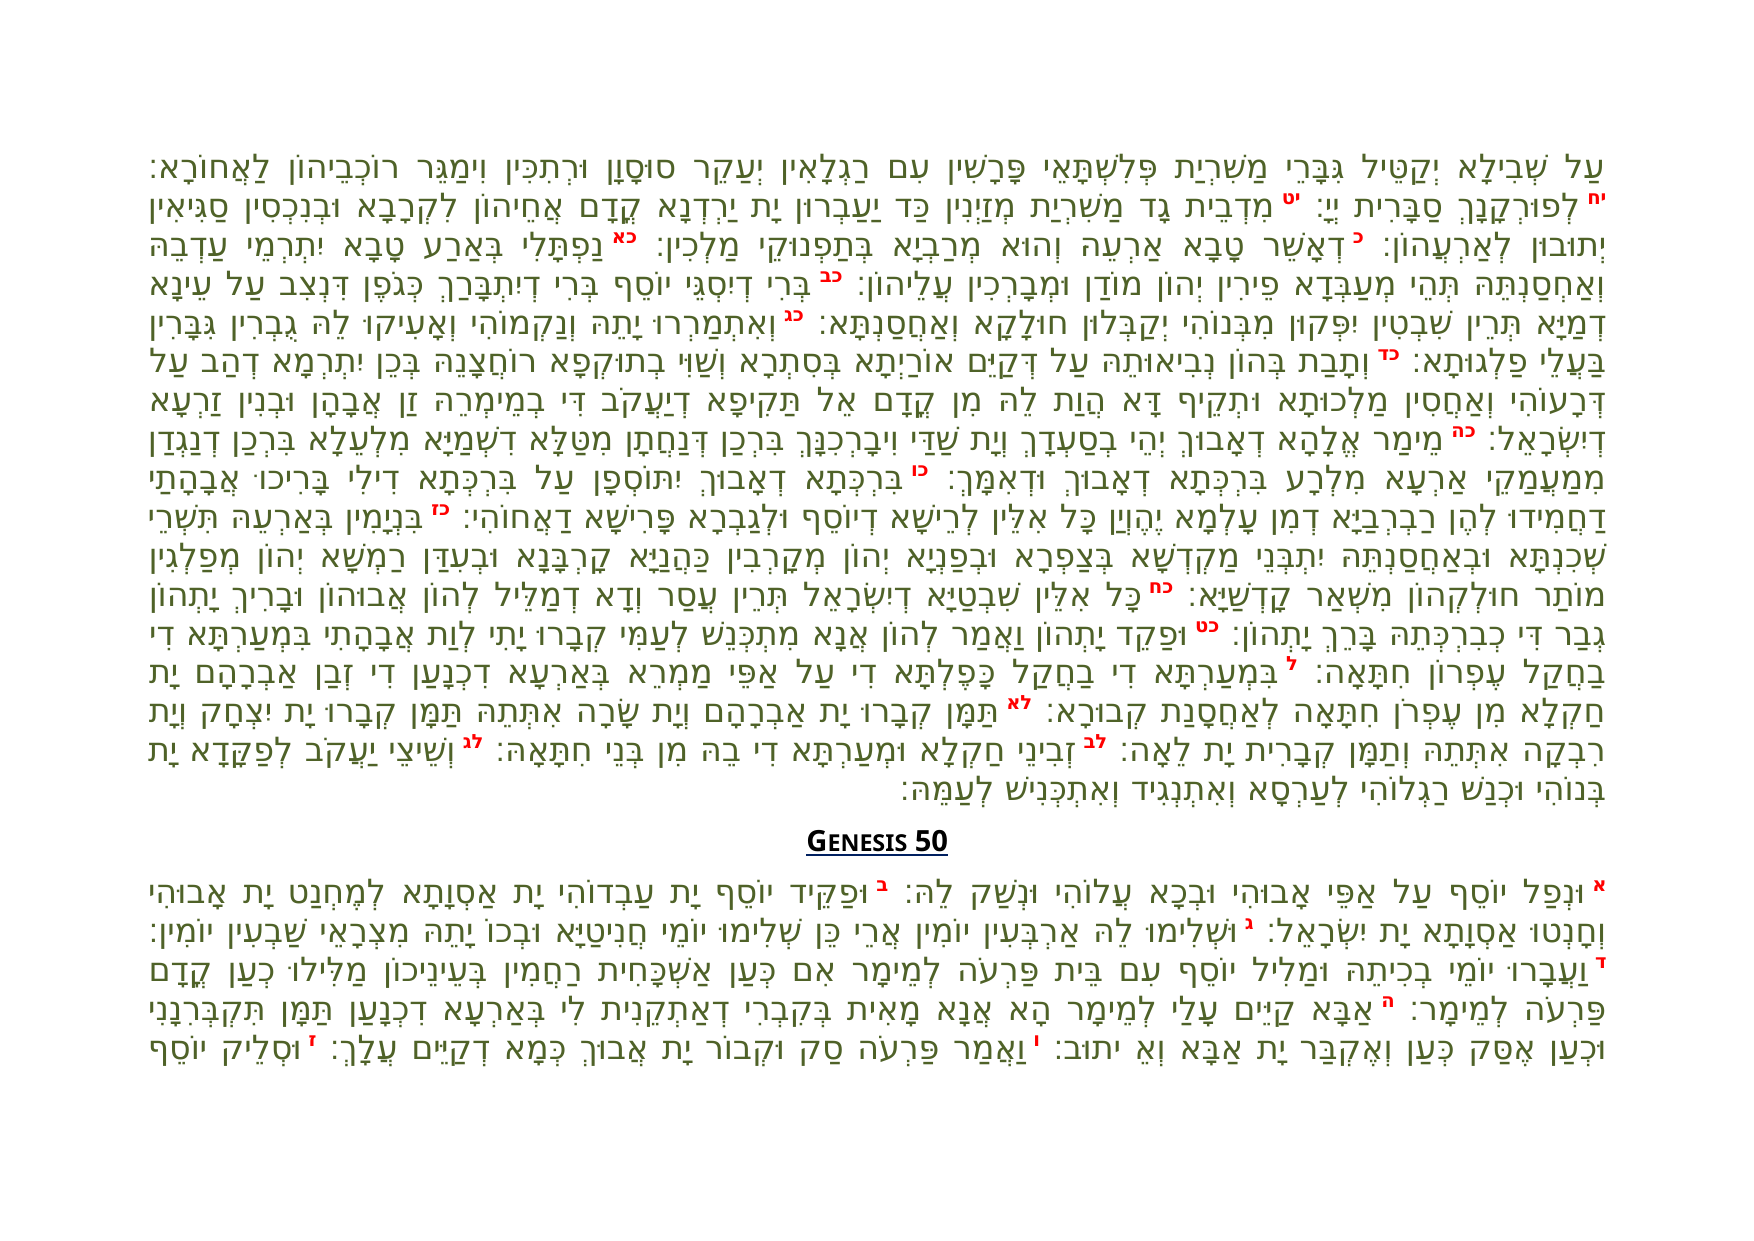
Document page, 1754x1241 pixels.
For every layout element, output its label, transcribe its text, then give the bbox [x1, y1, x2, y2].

text Genesis 50 [148, 821, 1606, 860]
text א וּנְפַל יוֹסֵף עַל אַפֵּי אָבוּהִי וּבְכָא עֲלוֹהִי וּנְשַׁק לֵהּ׃ ב וּפַקֵּיד יוֹסֵף יָת עַבְדוֹהִי יָת אַסְוָתָא לְמֶחְנַט יָת אָבוּהִי וְחָנְטוּ אַסְוָתָא יָת יִשְׂרָאֵל׃ ג וּשְׁלִימוּ לֵהּ אַרְבְּעִין יוֹמִין אֲרֵי כֵּן שְׁלִימוּ יוֹמֵי חֲנִיטַיָּא וּבְכוֹ יָתֵהּ מִצְרָאֵי שַׁבְעִין יוֹמִין׃ ד וַעֲבָרוּ יוֹמֵי בְכִיתֵהּ וּמַלִיל יוֹסֵף עִם בֵּית פַּרְעֹה לְמֵימָר אִם כְּעַן אַשְׁכָּחִית רַחֲמִין בְּעֵינֵיכוֹן מַלִּילוּ כְעַן קֳדָם פַּרְעֹה לְמֵימָר׃ ה אַבָּא קַיֵּים עָלַי לְמֵימָר הָא אֲנָא מָאִית בְּקִבְרִי דְאַתְקֵנִית לִי בְּאַרְעָא דִכְנָעַן תַּמָּן תִּקְבְּרִנָנִי וּכְעַן אֶסַּק כְּעַן וְאֶקְבַּר יָת אַבָּא וְאֵ יתוּב׃ ו וַאֲמַר פַּרְעֹה סַק וּקְבוֹר יָת אֲבוּךְ כְּמָא דְקַיֵּים עֲלָךְ׃ ז וּסְלֵיק יוֹסֵף [148, 873, 1606, 1067]
text עַל שְׁבִילָא יְקַטֵּיל גִּבָּרֵי מַשִׁרְיַת פְּלִשְׁתָּאֵי פָּרָשִׁין עִם רַגְלָאִין יְעַקֵר סוּסָוָן וּרְתִכִּין וִימַגֵּר רוֹכְבֵיהוֹן לַאֲחוֹרָא׃ יח לְפוּרְקָנָךְ סַבָּרִית יְיָ׃ יט מִדְבֵית גָד מַשִׁרְיַת מְזַיְנִין כַּד יַעַבְרוּן יָת יַרְדְנָא קֳדָם אֲחֵיהוֹן לִקְרָבָא וּבְנִכְסִין סַגִּיאִין יְתוּבוּן לְאַרְעֲהוֹן׃ כ דְאָשֵׁר טָבָא אַרְעֵהּ וְהוּא מְרַבְיָא בְּתַפְנוּקֵי מַלְכִין׃ כא נַפְתָּלִי בְּאַרַע טָבָא יִתְרְמֵי עַדְבֵהּ וְאַחְסַנְתֵּהּ תְּהֵי מְעַבְּדָא פֵירִין יְהוֹן מוֹדַן וּמְבָרְכִין עֲלֵיהוֹן׃ כב בְּרִי דְיִסְגֵּי יוֹסֵף בְּרִי דְיִתְבָּרַךְ כְּגֹפֶן דִּנְצִב עַל עֵינָא דְמַיָּא תְּרֵין שִׁבְטִין יִפְּקוּן מִבְּנוֹהִי יְקַבְּלוּן חוּלָקָא וְאַחֲסַנְתָּא׃ כג וְאִתְמַרְרוּ יָתֵהּ וְנַקְמוֹהִי וְאָעִיקוּ לֵהּ גֻבְרִין גִּבָּרִין בַּעֲלֵי פַלְגוּתָא׃ כד וְתָבַת בְּהוֹן נְבִיאוּתֵהּ עַל דְּקַיֵּם אוֹרַיְתָא בְּסִתְרָא וְשַׁוִּי בְתוּקְפָא רוֹחֲצָנֵהּ בְּכֵן יִתְרְמָא דְהַב עַל דְּרָעוֹהִי וְאַחֲסִין מַלְכוּתָא וּתְקֵיף דָּא הֲוַת לֵהּ מִן קֳדָם אֵל תַּקִיפָא דְיַעֲקֹב דִּי בְמֵימְרֵהּ זַן אֲבָהָן וּבְנִין זַרְעָא דְיִשְׂרָאֵל׃ כה מֵימַר אֱלָהָא דְאָבוּךְ יְהֵי בְסַעְדָךְ וְיָת שַׁדַּי וִיבָרְכִנָּךְ בִּרְכַן דְּנַחֲתָן מִטַּלָּא דִשְׁמַיָּא מִלְעֵלָא בִּרְכַן דְנַגְדַן מִמַעֲמַקֵי אַרְעָא מִלְרָע בִּרְכְּתָא דְאָבוּךְ וּדְאִמָּךְ׃ כו בִּרְכְּתָא דְאָבוּךְ יִתּוֹסְפָן עַל בִּרְכְּתָא דִילִי בָּרִיכוּ אֲבָהָתַי דַחֲמִידוּ לְהֶן רַבְרְבַיָּא דְמִן עָלְמָא יֶהֶוְיַן כָּל אִלֵּין לְרֵישָׁא דְיוֹסֵף וּלְגַבְרָא פָּרִישָׁא דַאֲחוֹהִי׃ כז בִּנְיָמִין בְּאַרְעֵהּ תִּשְׁרֵי שְׁכִנְתָּא וּבְאַחֲסַנְתֵּהּ יִתְבְּנֵי מַקְדְשָׁא בְּצַפְרָא וּבְפַנְיָא יְהוֹן מְקָרְבִין כַּהֲנַיָּא קָרְבָּנָא וּבְעִדַּן רַמְשָׁא יְהוֹן מְפַלְגִין מוֹתַר חוּלְקְהוֹן מִשְׁאַר קָדְשַׁיָּא׃ כח כָּל אִלֵּין שִׁבְטַיָּא דְיִשְׂרָאֵל תְּרֵין עֲסַר וְדָא דְמַלֵּיל לְהוֹן אֲבוּהוֹן וּבָרִיךְ יָתְהוֹן גְבַר דִּי כְבִרְכְּתֵהּ בָּרֵךְ יָתְהוֹן׃ כט וּפַקֵד יָתְהוֹן וַאֲמַר לְהוֹן אֲנָא מִתְכְּנֵשׁ לְעַמִּי קְבָרוּ יָתִי לְוַת אֲבָהָתִי בִּמְעַרְתָּא דִי בַחֲקַל עֶפְרוֹן חִתָּאָה׃ ל בִּמְעַרְתָּא דִי בַחֲקַל כָּפֶלְתָּא דִי עַל אַפֵּי מַמְרֵא בְּאַרְעָא דִכְנָעַן דִי זְבַן אַבְרָהָם יָת חַקְלָא מִן עֶפְרֹן חִתָּאָה לְאַחֲסָנַת קְבוּרָא׃ לא תַּמָּן קְבָרוּ יָת אַבְרָהָם וְיָת שָׂרָה אִתְּתֵהּ תַּמָּן קְבָרוּ יָת יִצְחָק וְיָת רִבְקָה אִתְּתֵהּ וְתַמָּן קְבָרִית יָת לֵאָה׃ לב זְבִינֵי חַקְלָא וּמְעַרְתָּא דִי בֵהּ מִן בְּנֵי חִתָּאָהּ׃ לג וְשֵׁיצֵי יַעֲקֹב לְפַקָּדָא יָת בְּנוֹהִי וּכְנַשׁ רַגְלוֹהִי לְעַרְסָא וְאִתְנְגִיד וְאִתְכְּנִישׁ לְעַמֵּהּ׃ [148, 148, 1606, 808]
